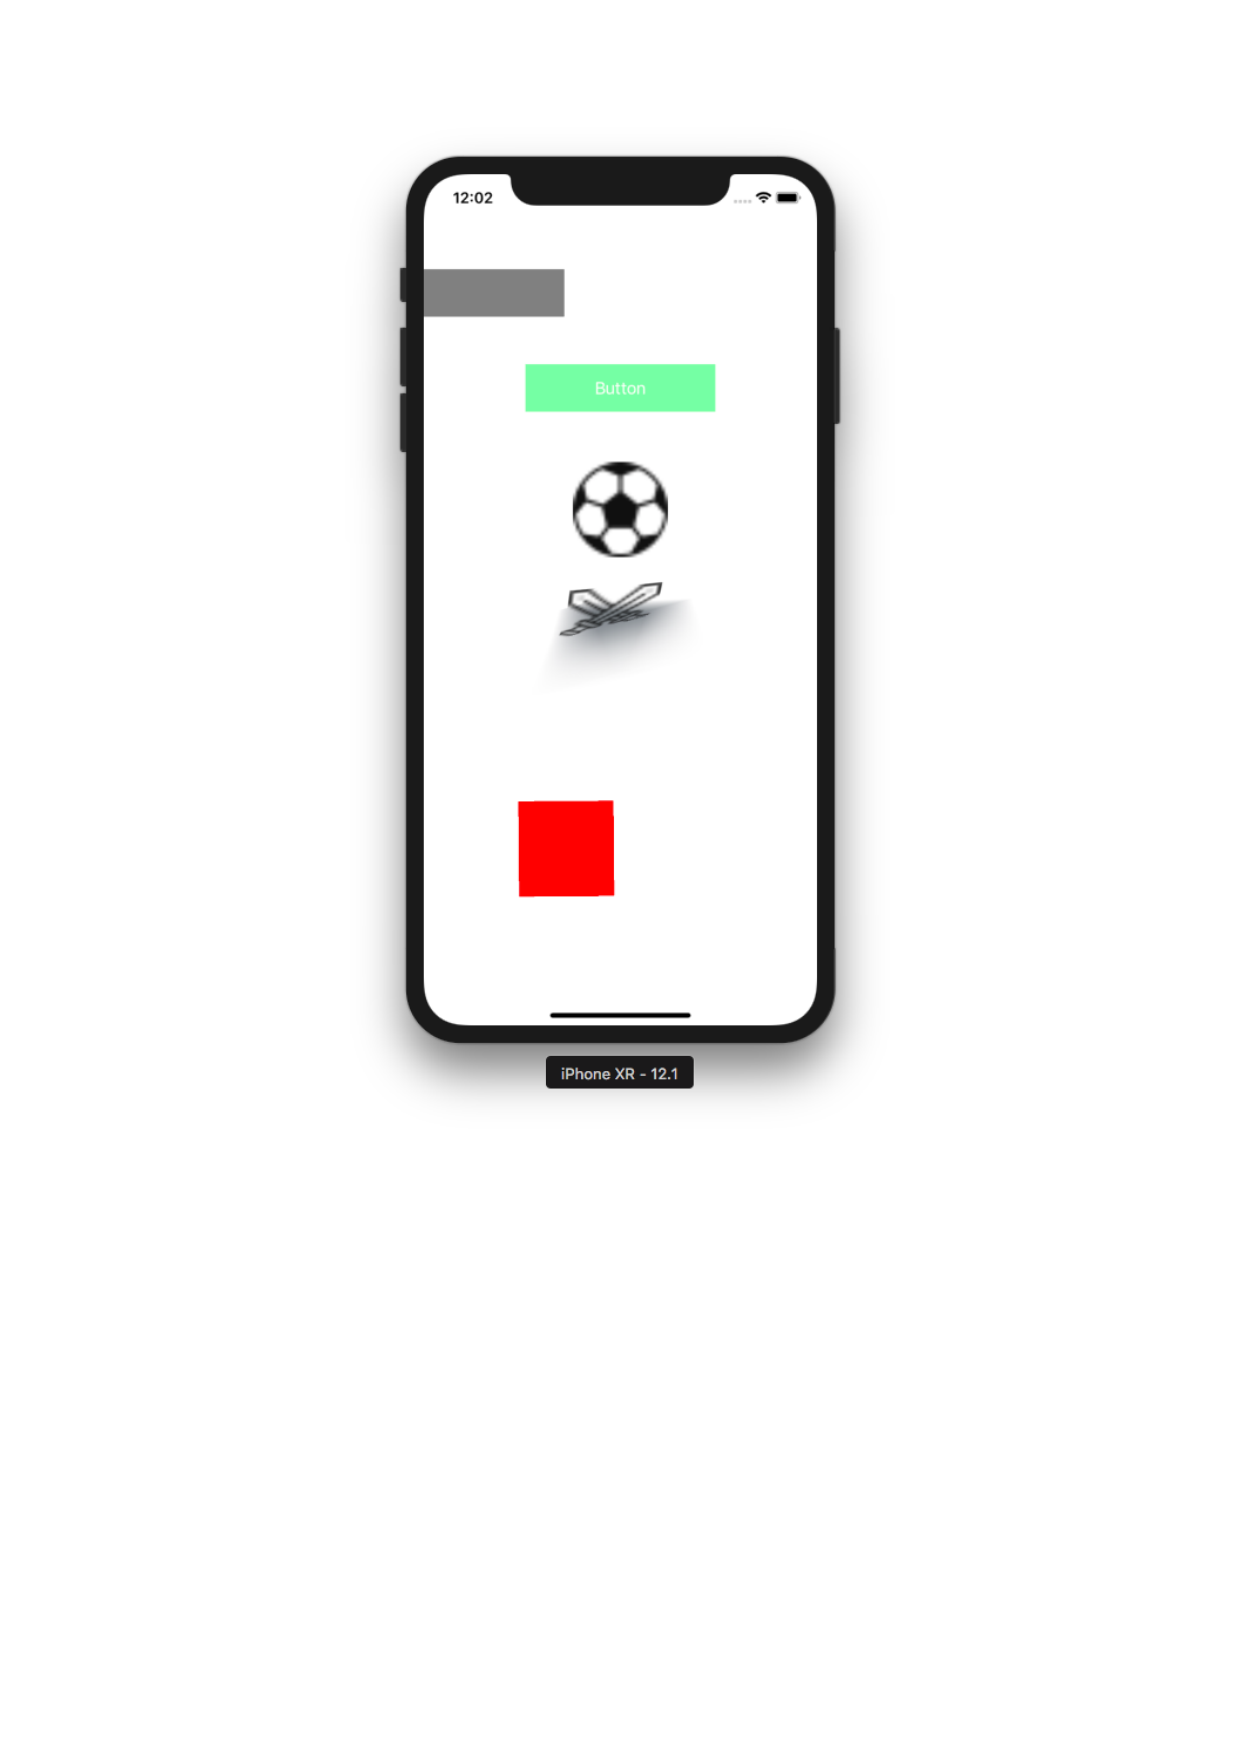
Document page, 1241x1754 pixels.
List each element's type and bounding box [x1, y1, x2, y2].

picture [330, 118, 911, 1138]
